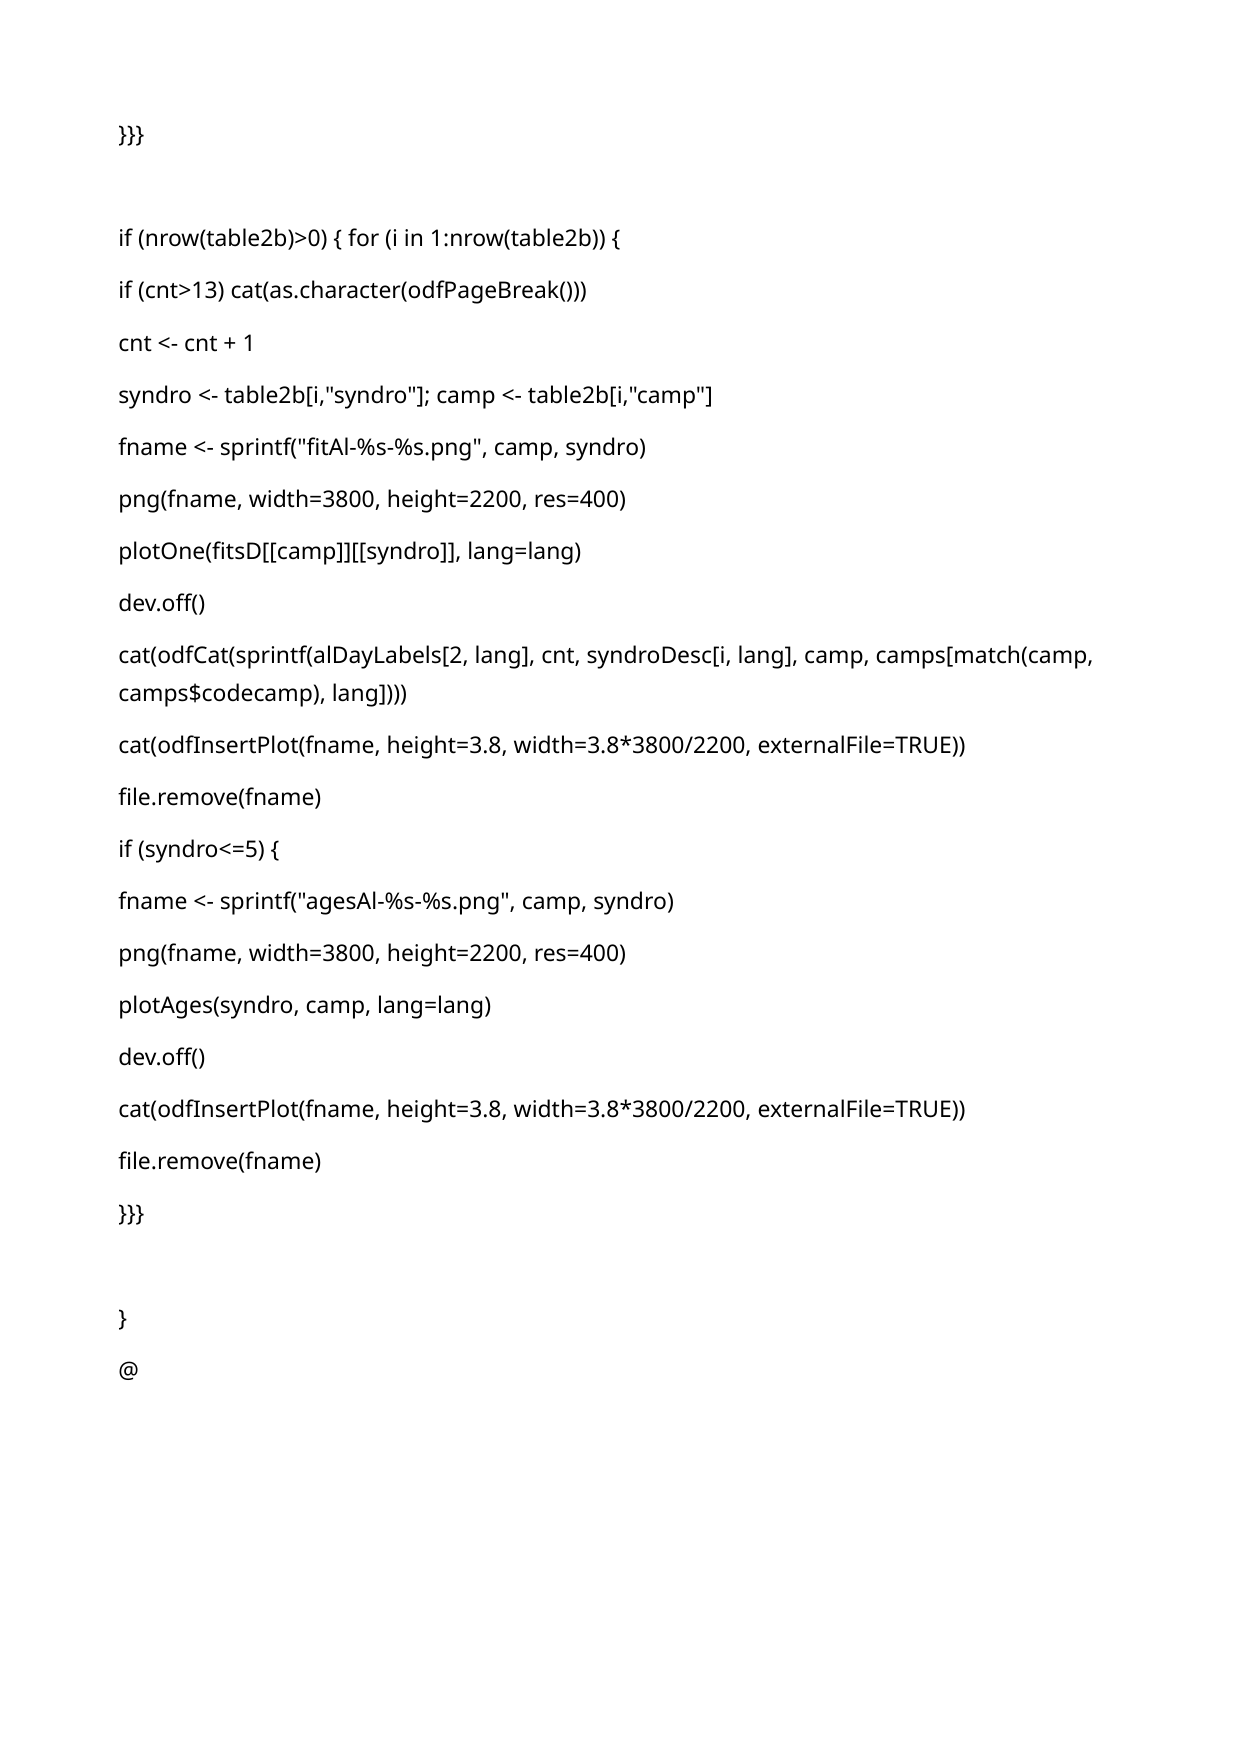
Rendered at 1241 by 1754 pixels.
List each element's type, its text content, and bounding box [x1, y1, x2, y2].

text }}} [118, 1197, 1122, 1228]
text png(fname, width=3800, height=2200, res=400) [118, 483, 1122, 514]
text if (nrow(table2b)>0) { for (i in 1:nrow(table2b)) { [118, 222, 1122, 253]
text fname <- sprintf("fitAl-%s-%s.png", camp, syndro) [118, 431, 1122, 462]
text file.remove(fname) [118, 1145, 1122, 1176]
text dev.off() [118, 587, 1122, 618]
text fname <- sprintf("agesAl-%s-%s.png", camp, syndro) [118, 885, 1122, 916]
text plotAges(syndro, camp, lang=lang) [118, 989, 1122, 1020]
text }}} [118, 118, 1122, 149]
text plotOne(fitsD[[camp]][[syndro]], lang=lang) [118, 535, 1122, 566]
text dev.off() [118, 1041, 1122, 1072]
text png(fname, width=3800, height=2200, res=400) [118, 937, 1122, 968]
text file.remove(fname) [118, 781, 1122, 812]
text syndro <- table2b[i,"syndro"]; camp <- table2b[i,"camp"] [118, 378, 1122, 410]
text cat(odfInsertPlot(fname, height=3.8, width=3.8*3800/2200, externalFile=TRUE)) [118, 728, 1122, 760]
text if (syndro<=5) { [118, 833, 1122, 864]
text cat(odfCat(sprintf(alDayLabels[2, lang], cnt, syndroDesc[i, lang], camp, camps[match(camp, camps$codecamp), lang]))) [118, 639, 1122, 708]
text @ [118, 1353, 1122, 1385]
text } [118, 1301, 1122, 1333]
text if (cnt>13) cat(as.character(odfPageBreak())) [118, 274, 1122, 306]
text cat(odfInsertPlot(fname, height=3.8, width=3.8*3800/2200, externalFile=TRUE)) [118, 1093, 1122, 1124]
text cnt <- cnt + 1 [118, 326, 1122, 358]
